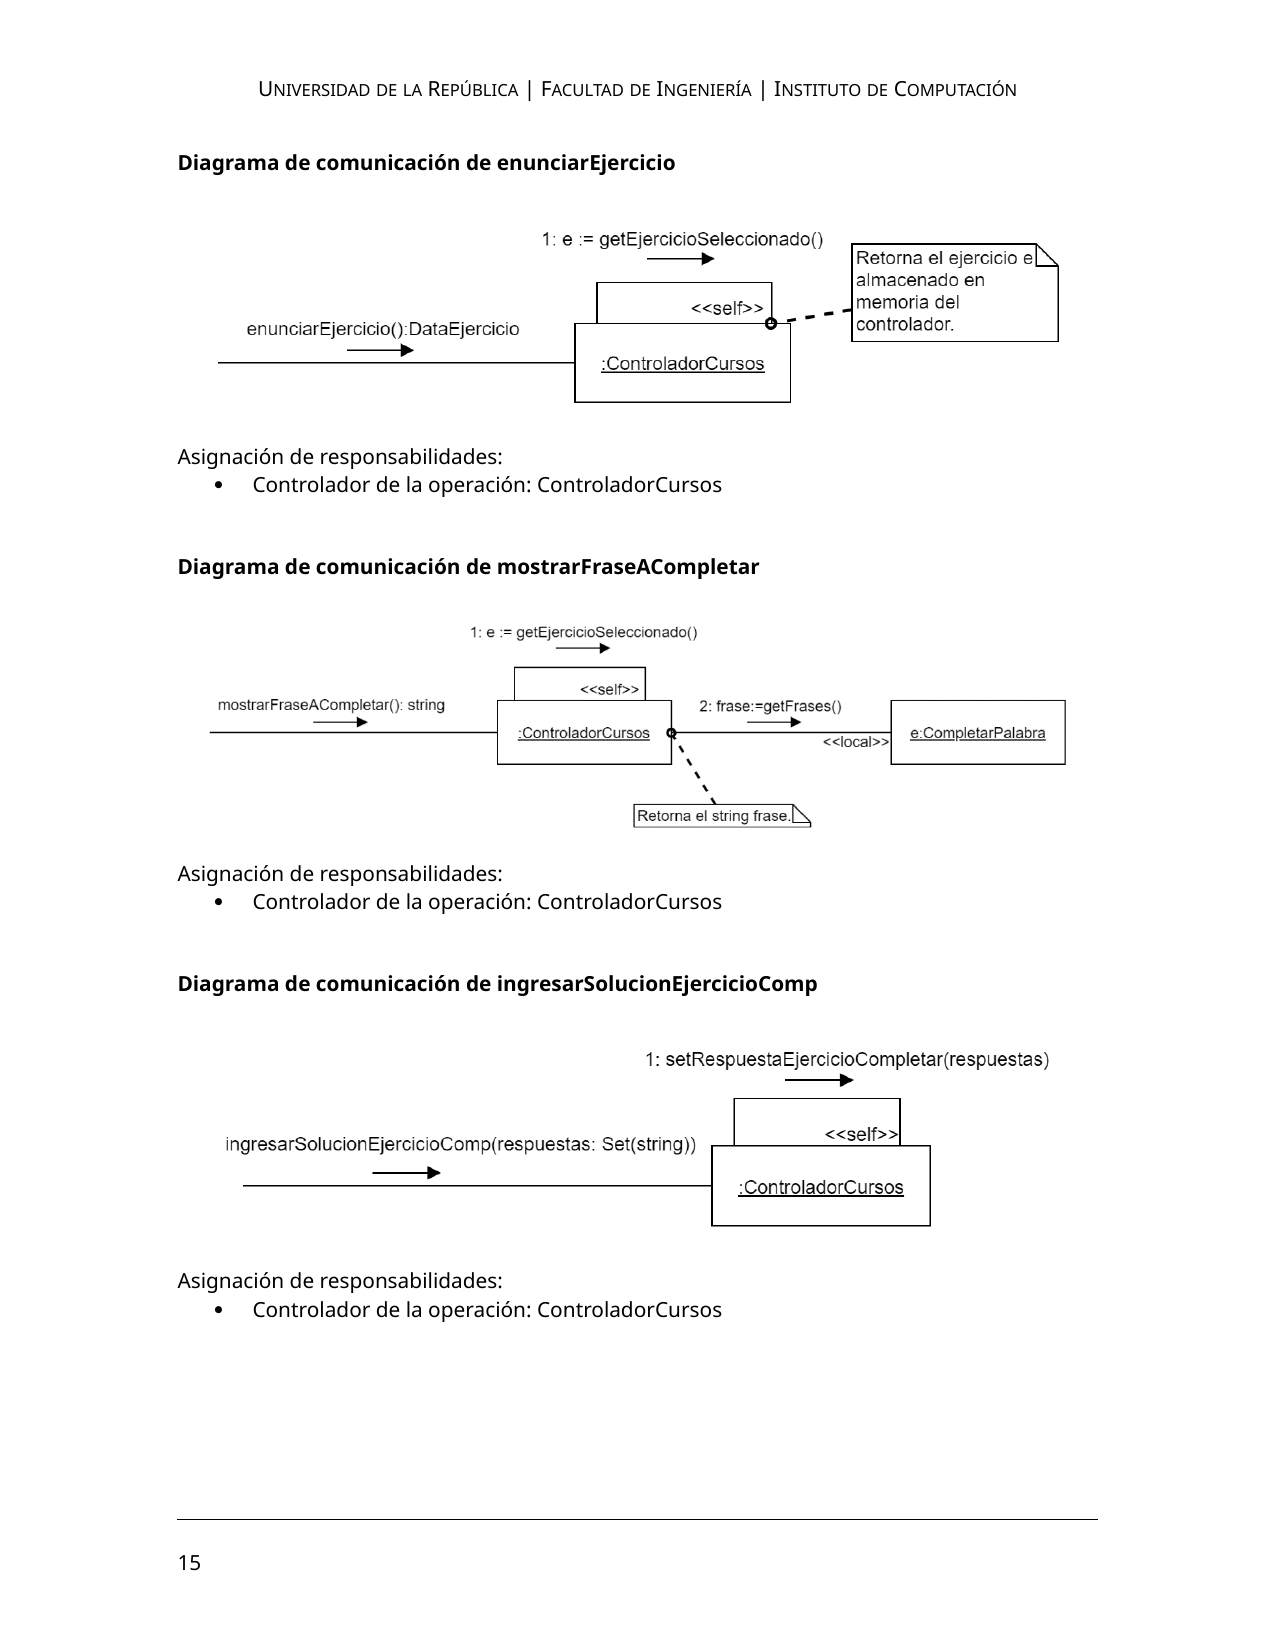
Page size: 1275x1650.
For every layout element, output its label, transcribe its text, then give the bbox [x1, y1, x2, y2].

text Asignación de responsabilidades: [177, 859, 1098, 887]
subtitle Diagrama de comunicación de ingresarSolucionEjercicioComp [177, 969, 1098, 998]
list Controlador de la operación: ControladorCursos [215, 887, 1098, 916]
list Controlador de la operación: ControladorCursos [215, 471, 1098, 499]
text Asignación de responsabilidades: [177, 442, 1098, 471]
subtitle Diagrama de comunicación de mostrarFraseACompletar [177, 552, 1098, 581]
text Asignación de responsabilidades: [177, 1267, 1098, 1295]
subtitle Diagrama de comunicación de enunciarEjercicio [177, 148, 1098, 176]
list Controlador de la operación: ControladorCursos [215, 1295, 1098, 1323]
